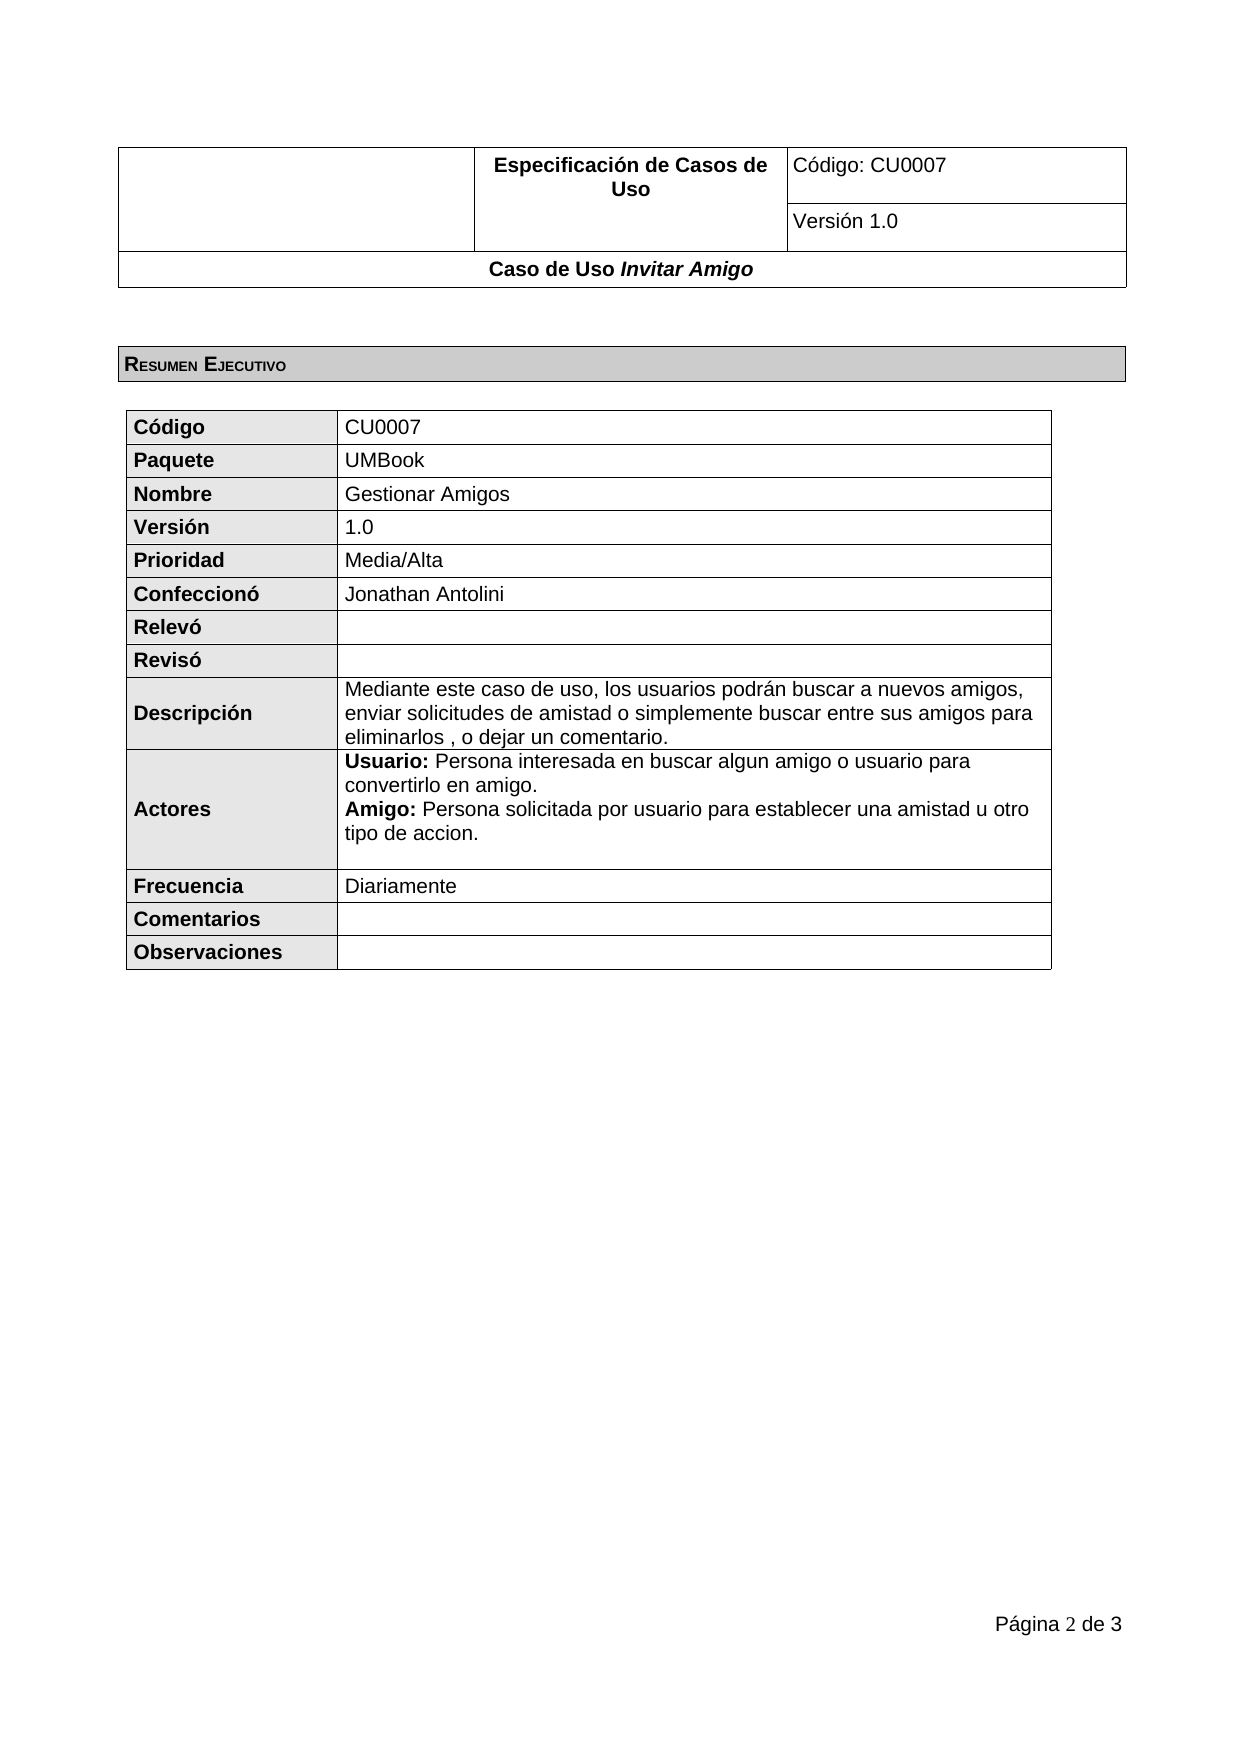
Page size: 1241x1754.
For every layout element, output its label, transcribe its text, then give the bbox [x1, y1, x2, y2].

table_cell Media/Alta [338, 545, 1051, 577]
table_cell Paquete [127, 445, 337, 477]
table_cell Actores [127, 750, 337, 869]
table_cell Prioridad [127, 545, 337, 577]
table_cell Nombre [127, 478, 337, 510]
table_header CU0007 [338, 411, 1051, 443]
table_cell Usuario: Persona interesada en buscar algun amigo o usuario para convertirlo en amigo. Amigo: Persona solicitada por usuario para establecer una amistad u otro tipo de accion. [338, 750, 1051, 869]
table_cell Confeccionó [127, 578, 337, 610]
table_cell Gestionar Amigos [338, 478, 1051, 510]
table_cell [338, 611, 1051, 643]
table_cell UMBook [338, 445, 1051, 477]
table_cell [338, 903, 1051, 935]
table_cell Jonathan Antolini [338, 578, 1051, 610]
table_cell [338, 936, 1051, 969]
table_cell Relevó [127, 611, 337, 643]
table_header Resumen Ejecutivo [119, 347, 1125, 381]
table_cell 1.0 [338, 511, 1051, 543]
table_cell Versión [127, 511, 337, 543]
table_cell Frecuencia [127, 870, 337, 902]
table_cell Observaciones [127, 936, 337, 969]
table_cell Comentarios [127, 903, 337, 935]
table_header Código [127, 411, 337, 443]
table_cell Diariamente [338, 870, 1051, 902]
table_cell Descripción [127, 678, 337, 749]
table_cell Revisó [127, 645, 337, 677]
table_cell Mediante este caso de uso, los usuarios podrán buscar a nuevos amigos, enviar solicitudes de amistad o simplemente buscar entre sus amigos para eliminarlos , o dejar un comentario. [338, 678, 1051, 749]
table_cell [338, 645, 1051, 677]
